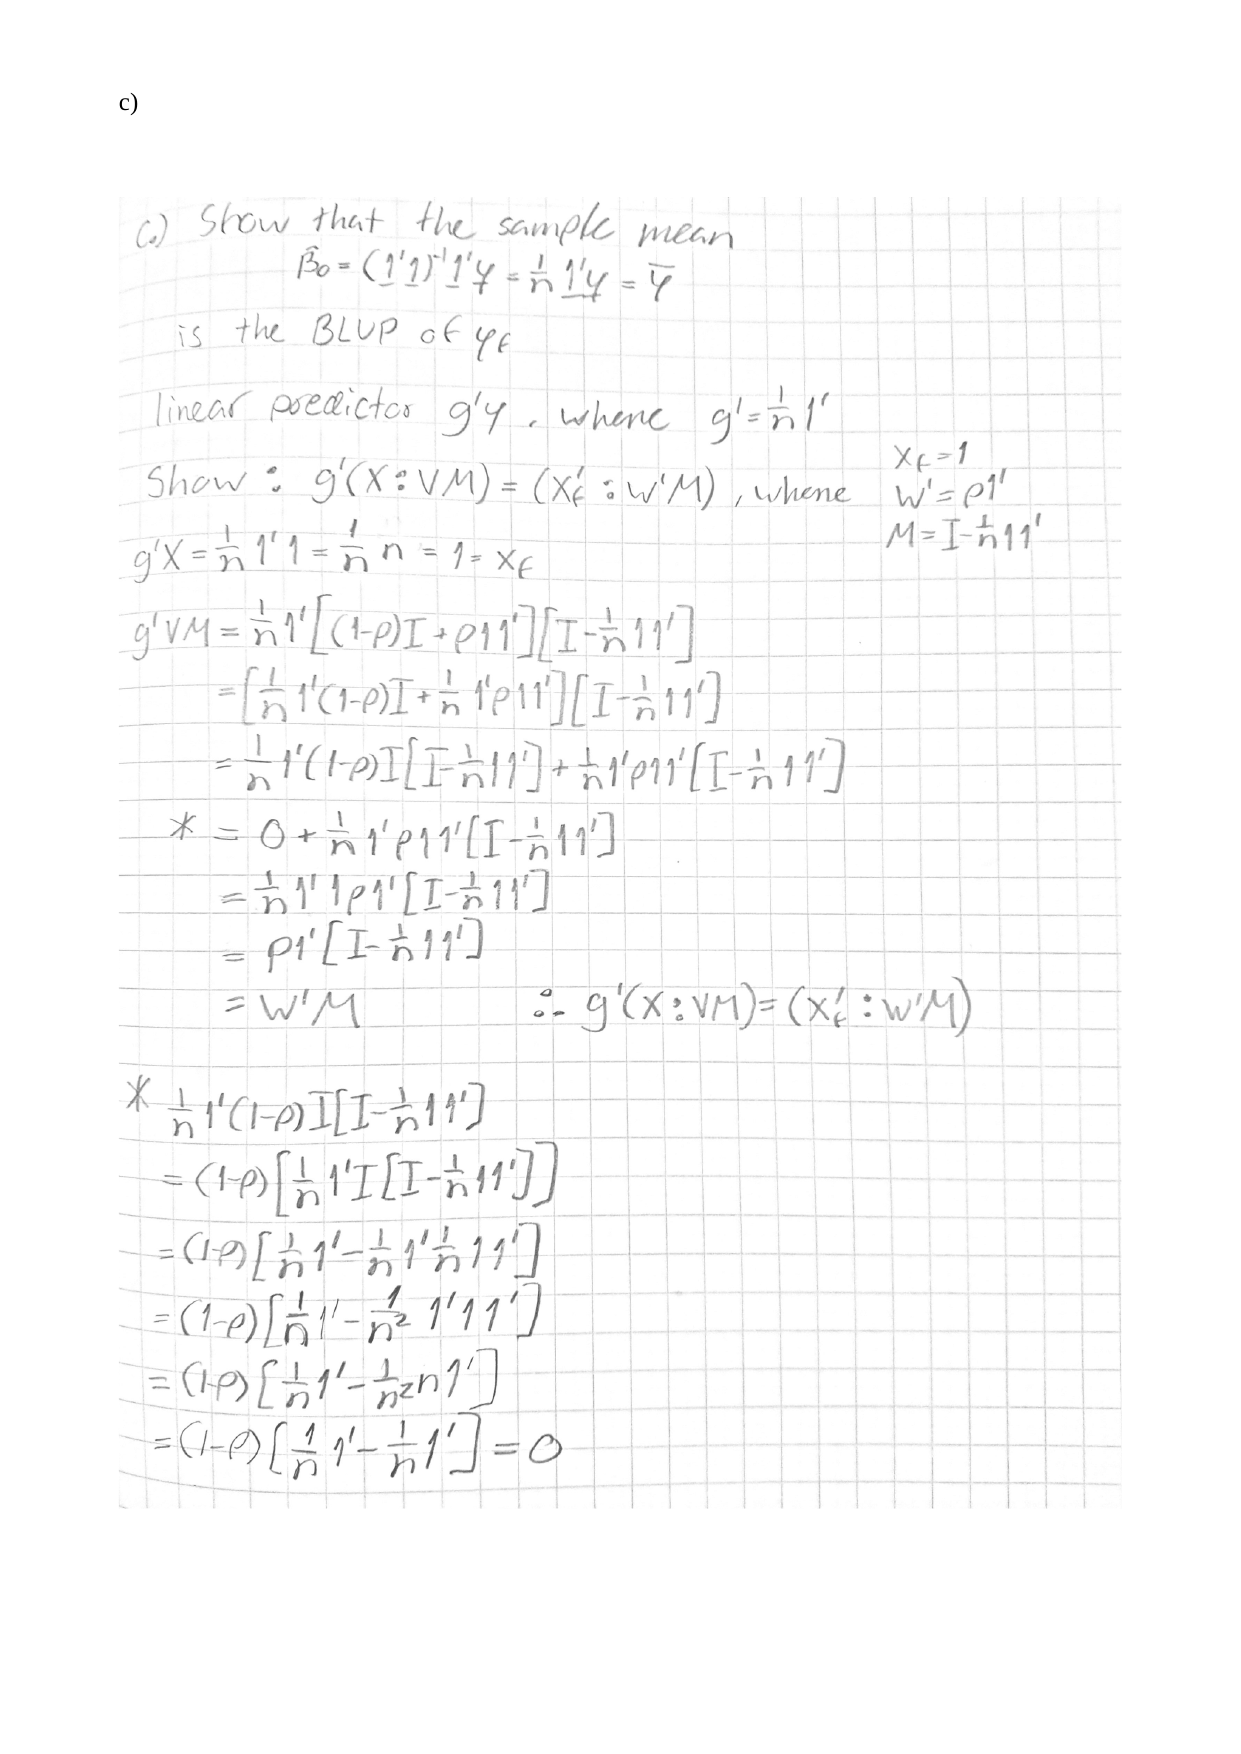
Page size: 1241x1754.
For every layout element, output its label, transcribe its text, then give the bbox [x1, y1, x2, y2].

picture [118, 135, 1122, 1570]
text c) [119, 87, 1121, 116]
